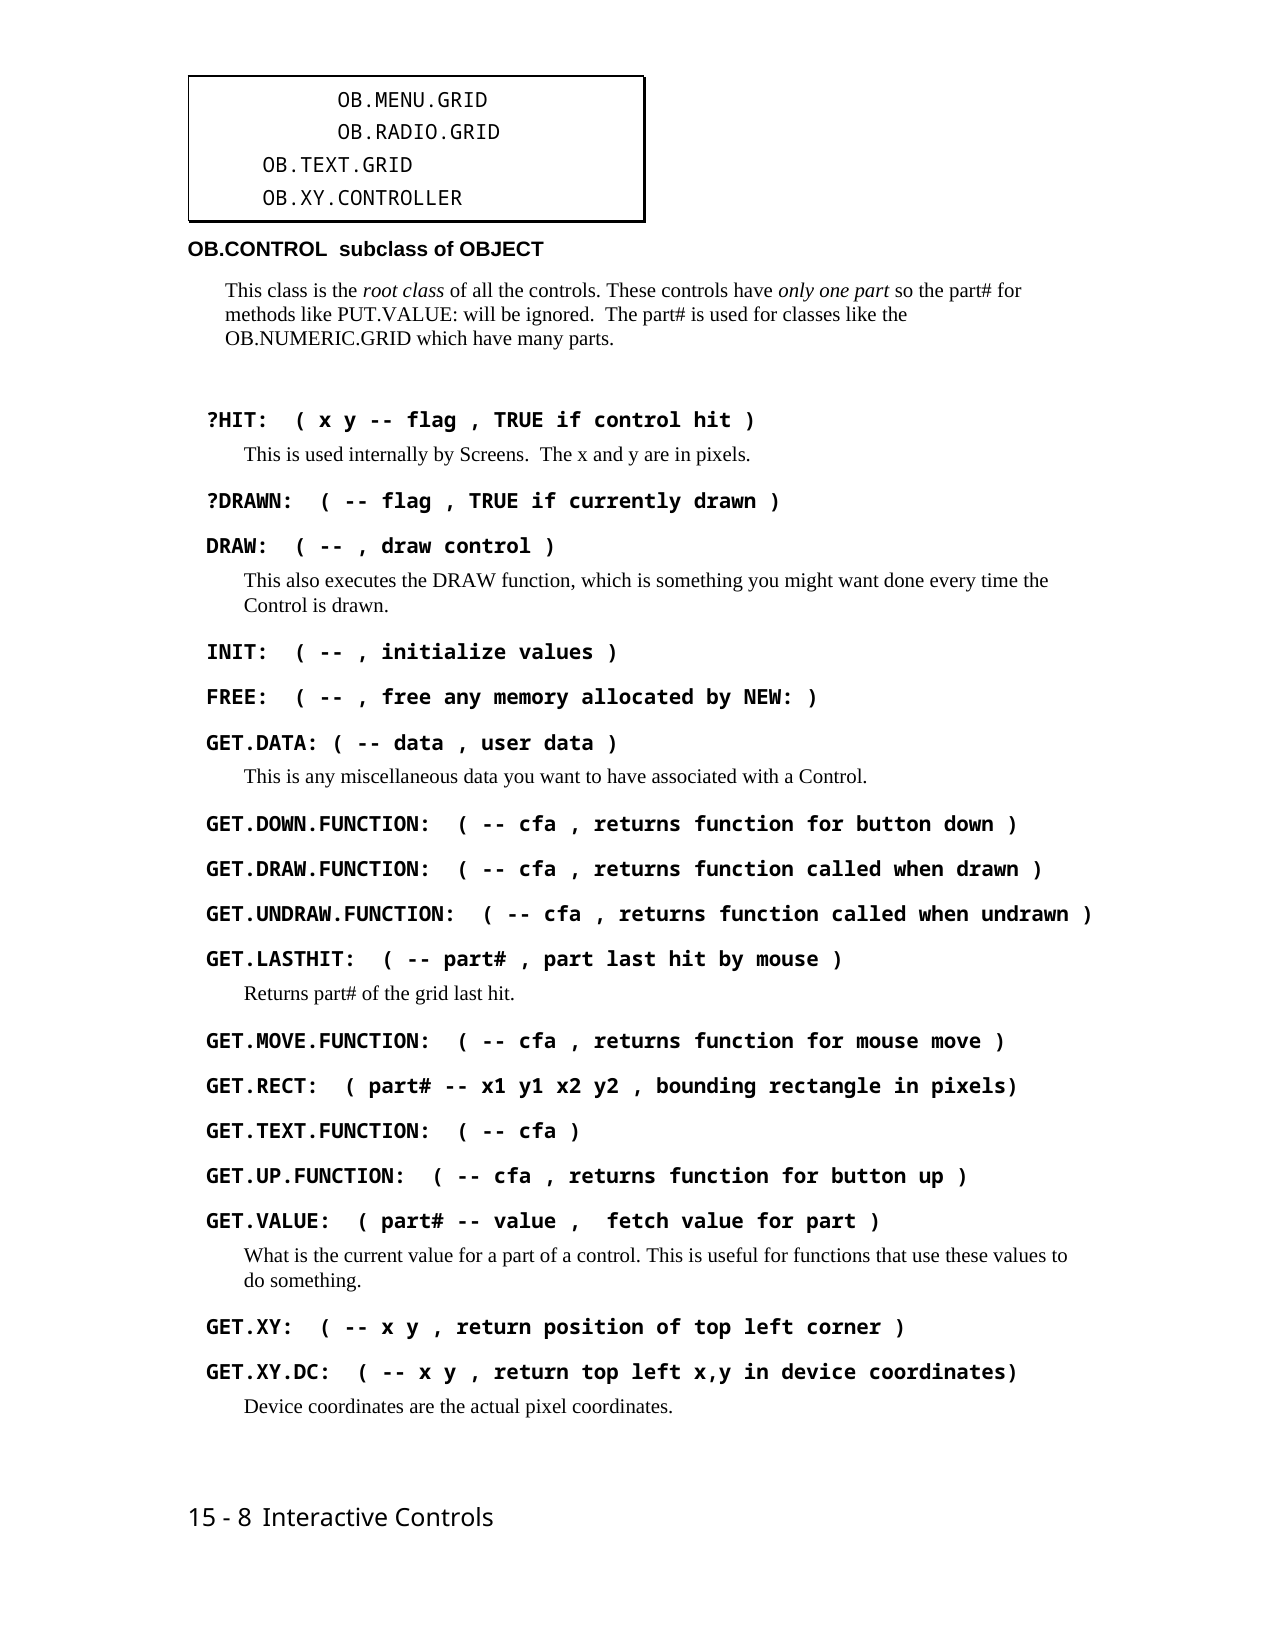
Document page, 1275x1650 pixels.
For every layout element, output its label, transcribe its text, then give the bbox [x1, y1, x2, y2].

text GET.UNDRAW.FUNCTION: ( -- cfa , returns function called when undrawn ) [206, 899, 1162, 928]
text GET.DATA: ( -- data , user data ) [206, 728, 1162, 756]
text This also executes the DRAW function, which is something you might want done every time the Control is drawn. [244, 568, 1087, 617]
subtitle OB.CONTROL subclass of OBJECT [187, 237, 1087, 261]
text FREE: ( -- , free any memory allocated by NEW: ) [206, 682, 1162, 711]
text This class is the root class of all the controls. These controls have only one part so the part# for methods like PUT.VALUE: will be ignored. The part# is used for classes like the OB.NUMERIC.GRID which have many parts. [225, 278, 1087, 350]
text This is any miscellaneous data you want to have associated with a Control. [244, 764, 1087, 788]
text GET.XY: ( -- x y , return position of top left corner ) [206, 1312, 1162, 1341]
text OB.MENU.GRID [189, 77, 643, 108]
text DRAW: ( -- , draw control ) [206, 532, 1162, 560]
text ?DRAWN: ( -- flag , TRUE if currently drawn ) [206, 487, 1162, 515]
text ?HIT: ( x y -- flag , TRUE if control hit ) [206, 405, 1162, 433]
text OB.TEXT.GRID [189, 140, 643, 173]
text Returns part# of the grid last hit. [244, 981, 1087, 1005]
text GET.UP.FUNCTION: ( -- cfa , returns function for button up ) [206, 1162, 1162, 1190]
text GET.XY.DC: ( -- x y , return top left x,y in device coordinates) [206, 1357, 1162, 1386]
text INIT: ( -- , initialize values ) [206, 637, 1162, 666]
text OB.XY.CONTROLLER [189, 173, 643, 220]
text GET.RECT: ( part# -- x1 y1 x2 y2 , bounding rectangle in pixels) [206, 1071, 1162, 1100]
text GET.MOVE.FUNCTION: ( -- cfa , returns function for mouse move ) [206, 1026, 1162, 1055]
text Device coordinates are the actual pixel coordinates. [244, 1394, 1087, 1418]
text GET.TEXT.FUNCTION: ( -- cfa ) [206, 1116, 1162, 1145]
text What is the current value for a part of a control. This is useful for functions that use these values to do something. [244, 1243, 1087, 1292]
text GET.VALUE: ( part# -- value , fetch value for part ) [206, 1207, 1162, 1235]
text GET.DOWN.FUNCTION: ( -- cfa , returns function for button down ) [206, 809, 1162, 838]
text GET.LASTHIT: ( -- part# , part last hit by mouse ) [206, 944, 1162, 973]
text GET.DRAW.FUNCTION: ( -- cfa , returns function called when drawn ) [206, 854, 1162, 883]
text OB.RADIO.GRID [189, 108, 643, 140]
text This is used internally by Screens. The x and y are in pixels. [244, 442, 1087, 466]
